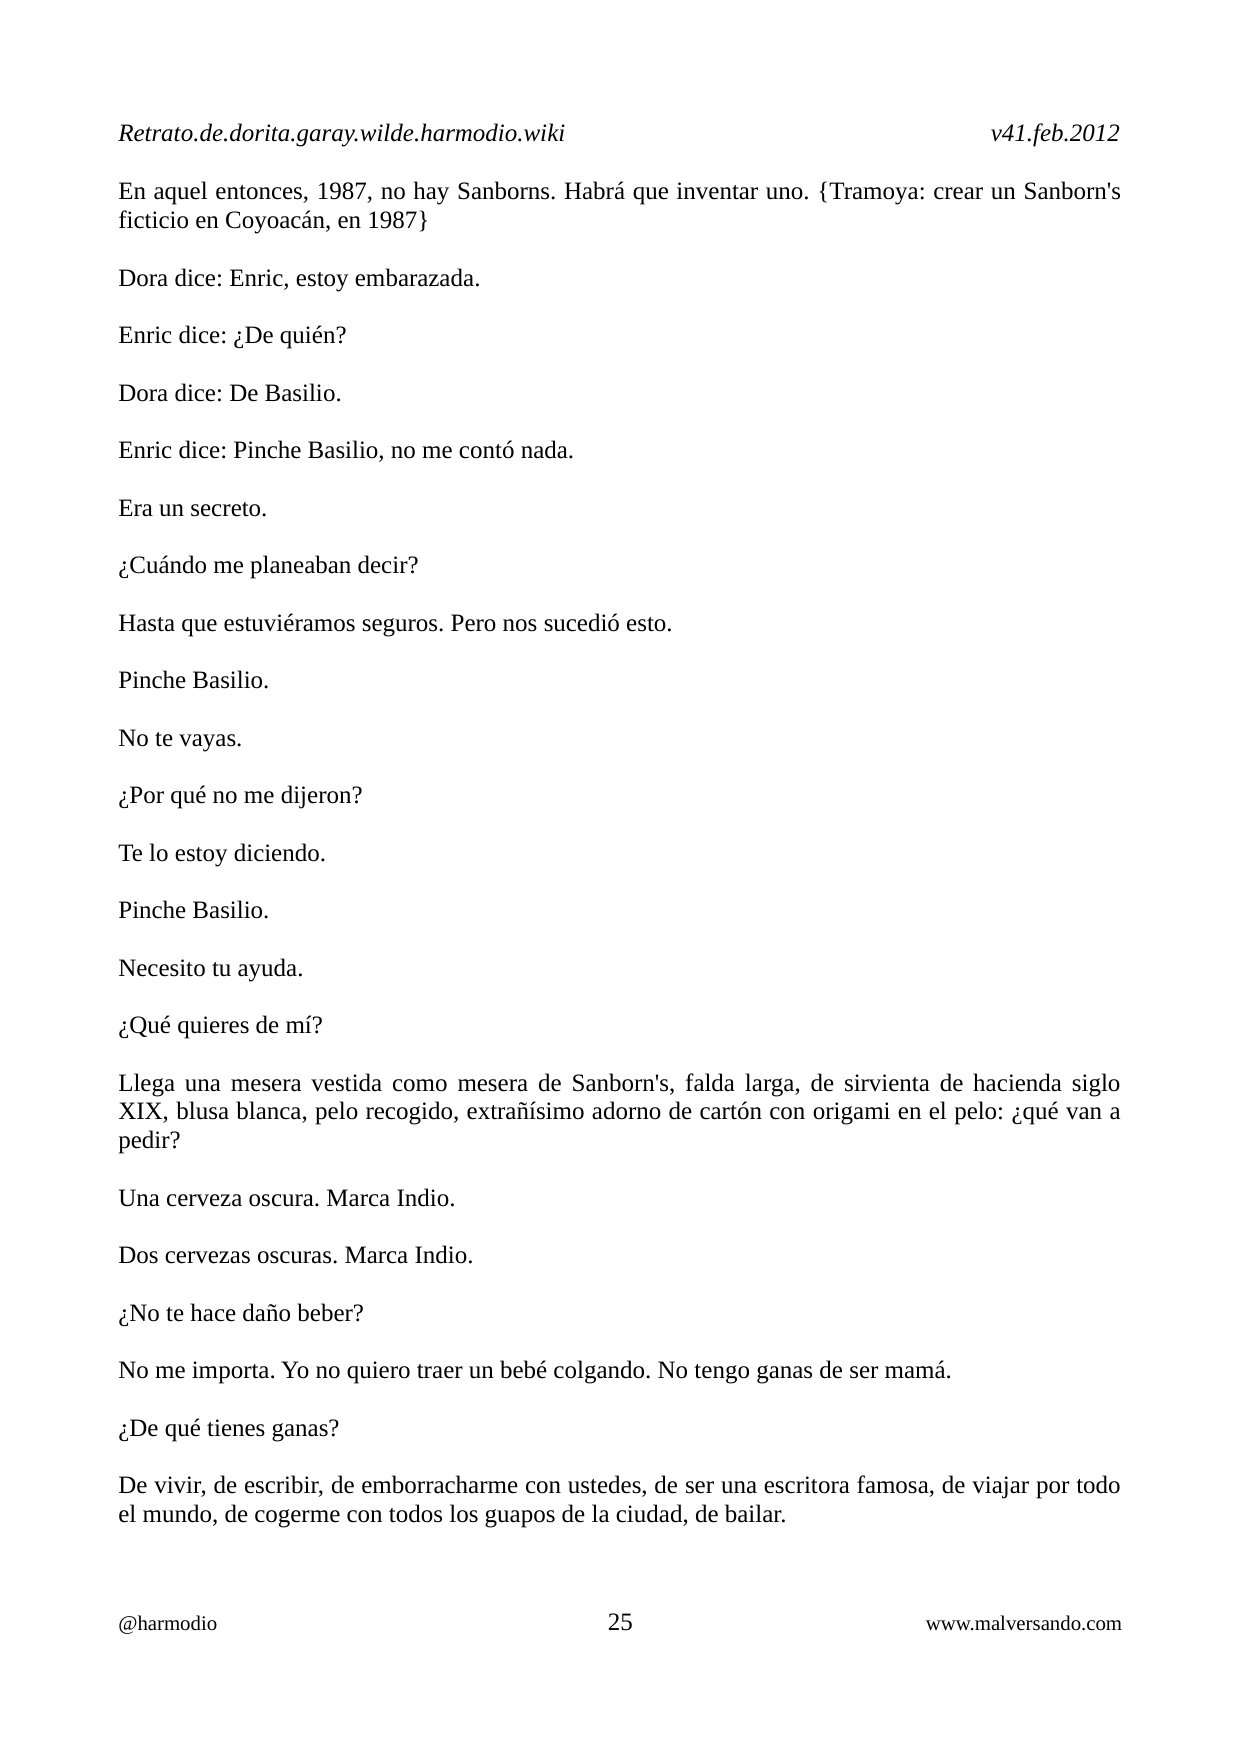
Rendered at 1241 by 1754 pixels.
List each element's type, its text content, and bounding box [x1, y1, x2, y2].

text Una cerveza oscura. Marca Indio. [118, 1183, 1122, 1211]
text Dos cervezas oscuras. Marca Indio. [118, 1240, 1122, 1269]
text Dora dice: Enric, estoy embarazada. [118, 263, 1122, 291]
text De vivir, de escribir, de emborracharme con ustedes, de ser una escritora famosa, de viajar por todo el mundo, de cogerme con todos los guapos de la ciudad, de bailar. [118, 1470, 1122, 1528]
text Dora dice: De Basilio. [118, 378, 1122, 406]
text ¿No te hace daño beber? [118, 1298, 1122, 1326]
text ¿Qué quieres de mí? [118, 1010, 1122, 1039]
text Te lo estoy diciendo. [118, 838, 1122, 866]
text Pinche Basilio. [118, 665, 1122, 694]
text Llega una mesera vestida como mesera de Sanborn's, falda larga, de sirvienta de hacienda siglo XIX, blusa blanca, pelo recogido, extrañísimo adorno de cartón con origami en el pelo: ¿qué van a pedir? [118, 1068, 1122, 1154]
text ¿Cuándo me planeaban decir? [118, 550, 1122, 579]
text No me importa. Yo no quiero traer un bebé colgando. No tengo ganas de ser mamá. [118, 1355, 1122, 1384]
text Hasta que estuviéramos seguros. Pero nos sucedió esto. [118, 608, 1122, 636]
text En aquel entonces, 1987, no hay Sanborns. Habrá que inventar uno. {Tramoya: crear un Sanborn's ficticio en Coyoacán, en 1987} [118, 176, 1122, 234]
text Enric dice: Pinche Basilio, no me contó nada. [118, 435, 1122, 464]
text ¿De qué tienes ganas? [118, 1413, 1122, 1441]
text Era un secreto. [118, 493, 1122, 521]
text Pinche Basilio. [118, 895, 1122, 924]
text Enric dice: ¿De quién? [118, 320, 1122, 349]
text ¿Por qué no me dijeron? [118, 780, 1122, 809]
text Necesito tu ayuda. [118, 953, 1122, 981]
text No te vayas. [118, 723, 1122, 751]
